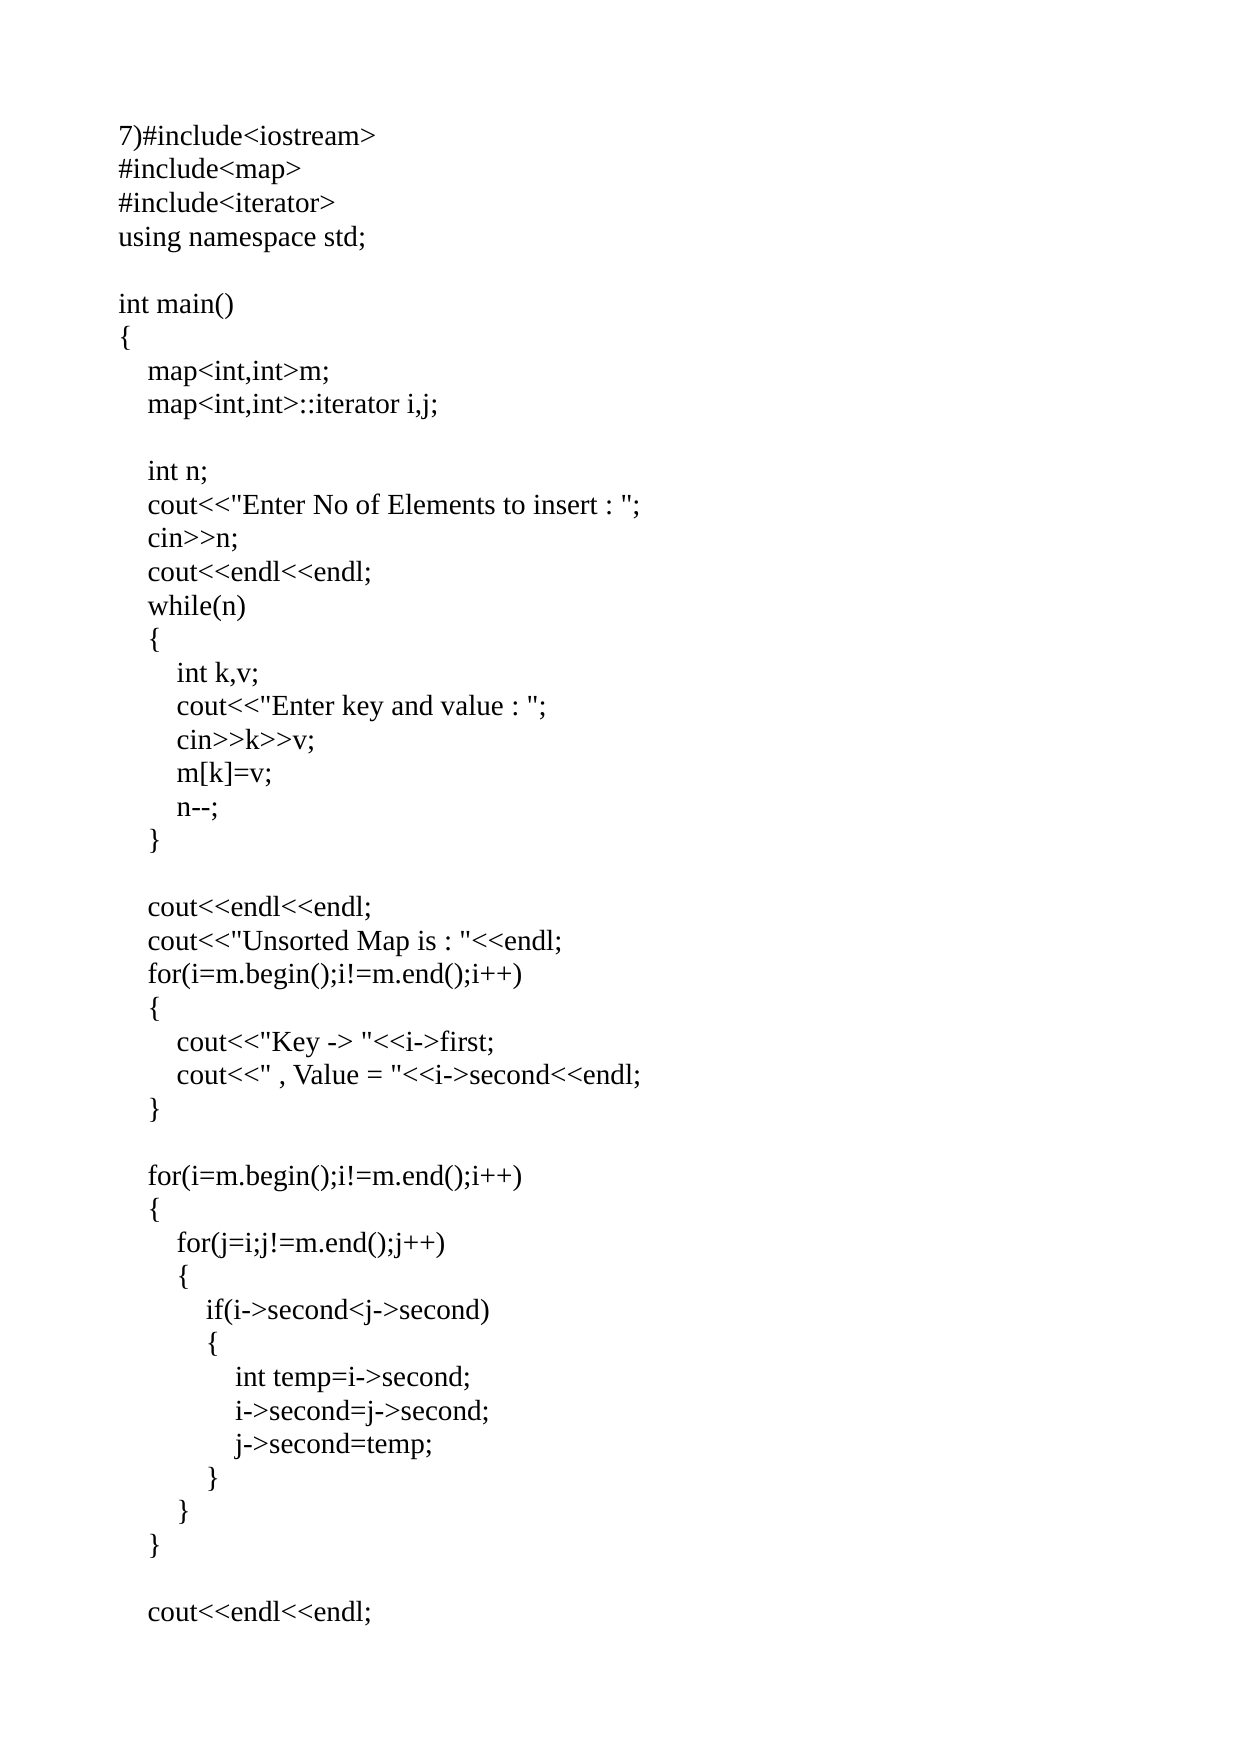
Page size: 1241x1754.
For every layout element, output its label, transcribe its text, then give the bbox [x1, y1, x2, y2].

text { [118, 319, 1122, 353]
text cout<<endl<<endl; [118, 1594, 1122, 1627]
text cout<<"Unsorted Map is : "<<endl; [118, 923, 1122, 957]
text cout<<endl<<endl; [118, 889, 1122, 923]
text } [118, 1091, 1122, 1124]
text cin>>k>>v; [118, 722, 1122, 755]
text #include<iterator> [118, 185, 1122, 219]
text } [118, 822, 1122, 856]
text n--; [118, 789, 1122, 822]
text int n; [118, 453, 1122, 487]
text } [118, 1527, 1122, 1560]
text { [118, 1258, 1122, 1292]
text j->second=temp; [118, 1426, 1122, 1460]
text } [118, 1493, 1122, 1527]
text for(i=m.begin();i!=m.end();i++) [118, 1158, 1122, 1191]
text #include<map> [118, 152, 1122, 185]
text { [118, 1326, 1122, 1359]
text while(n) [118, 588, 1122, 621]
text int temp=i->second; [118, 1359, 1122, 1393]
text { [118, 1191, 1122, 1225]
text { [118, 621, 1122, 655]
text m[k]=v; [118, 755, 1122, 789]
text cin>>n; [118, 521, 1122, 554]
text int main() [118, 286, 1122, 319]
text if(i->second<j->second) [118, 1292, 1122, 1326]
text 7)#include<iostream> [118, 118, 1122, 152]
text } [118, 1460, 1122, 1493]
text cout<<"Key -> "<<i->first; [118, 1024, 1122, 1057]
text cout<<" , Value = "<<i->second<<endl; [118, 1057, 1122, 1091]
text map<int,int>::iterator i,j; [118, 386, 1122, 420]
text cout<<endl<<endl; [118, 554, 1122, 588]
text for(i=m.begin();i!=m.end();i++) [118, 957, 1122, 990]
text for(j=i;j!=m.end();j++) [118, 1225, 1122, 1258]
text { [118, 990, 1122, 1024]
text cout<<"Enter No of Elements to insert : "; [118, 487, 1122, 521]
text using namespace std; [118, 219, 1122, 252]
text map<int,int>m; [118, 353, 1122, 386]
text cout<<"Enter key and value : "; [118, 688, 1122, 722]
text int k,v; [118, 655, 1122, 688]
text i->second=j->second; [118, 1393, 1122, 1426]
